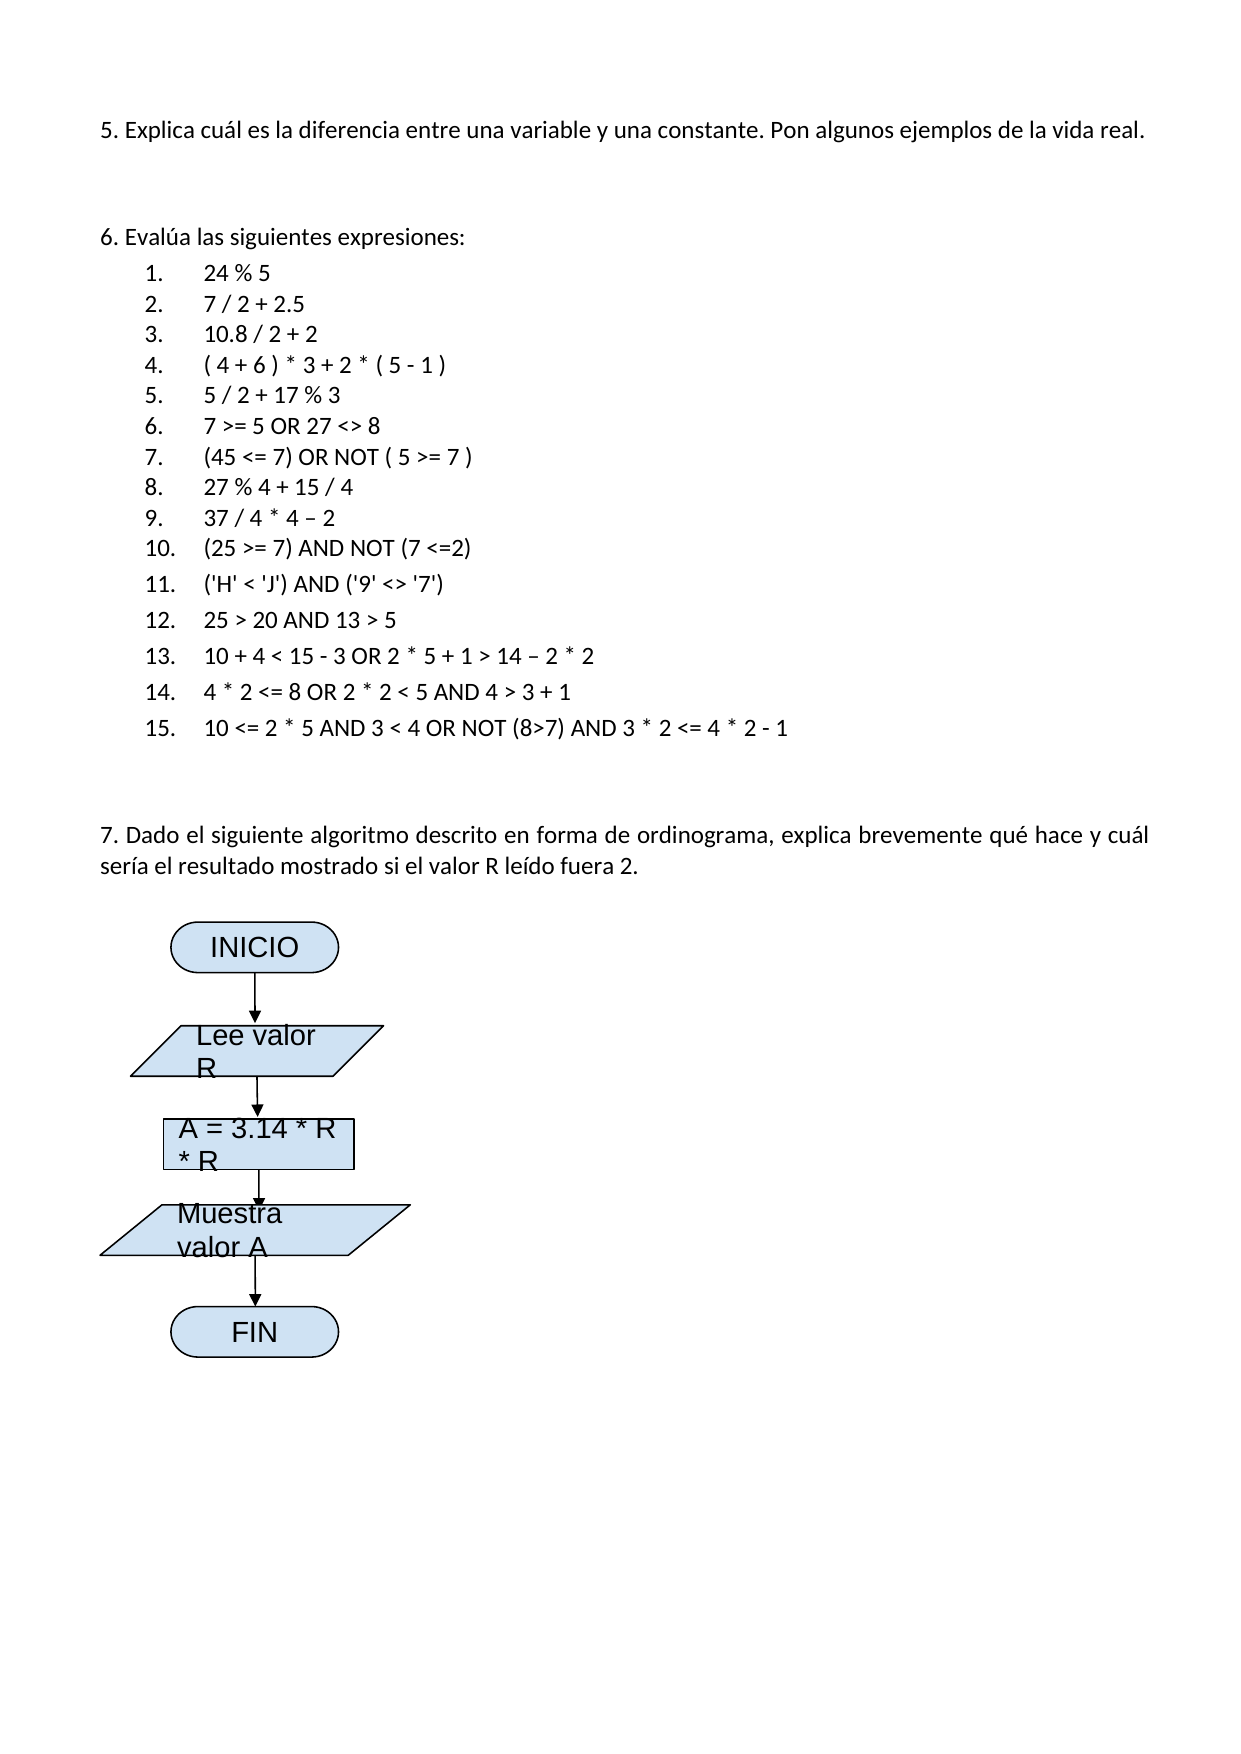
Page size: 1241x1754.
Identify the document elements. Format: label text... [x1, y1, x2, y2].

list 5 / 2 + 17 % 3 [144, 379, 1151, 410]
list 37 / 4 * 4 – 2 [144, 502, 1151, 532]
list 24 % 5 [144, 257, 1151, 288]
list 7 / 2 + 2.5 [144, 288, 1151, 318]
list (45 <= 7) OR NOT ( 5 >= 7 ) [144, 441, 1151, 471]
list 4 * 2 <= 8 OR 2 * 2 < 5 AND 4 > 3 + 1 [144, 676, 1151, 706]
list 10 + 4 < 15 - 3 OR 2 * 5 + 1 > 14 – 2 * 2 [144, 640, 1151, 671]
list ('H' < 'J') AND ('9' <> '7') [144, 568, 1151, 599]
list 27 % 4 + 15 / 4 [144, 471, 1151, 502]
list ( 4 + 6 ) * 3 + 2 * ( 5 - 1 ) [144, 349, 1151, 379]
list 7 >= 5 OR 27 <> 8 [144, 410, 1151, 441]
list 25 > 20 AND 13 > 5 [144, 604, 1151, 634]
list 10 <= 2 * 5 AND 3 < 4 OR NOT (8>7) AND 3 * 2 <= 4 * 2 - 1 [144, 712, 1151, 742]
list 10.8 / 2 + 2 [144, 318, 1151, 349]
text 6. Evalúa las siguientes expresiones: [100, 222, 1151, 252]
text 7. Dado el siguiente algoritmo descrito en forma de ordinograma, explica brevemente qué hace y cuál sería el resultado mostrado si el valor R leído fuera 2. [100, 820, 1151, 881]
text 5. Explica cuál es la diferencia entre una variable y una constante. Pon algunos ejemplos de la vida real. [100, 114, 1151, 144]
list (25 >= 7) AND NOT (7 <=2) [144, 532, 1151, 563]
